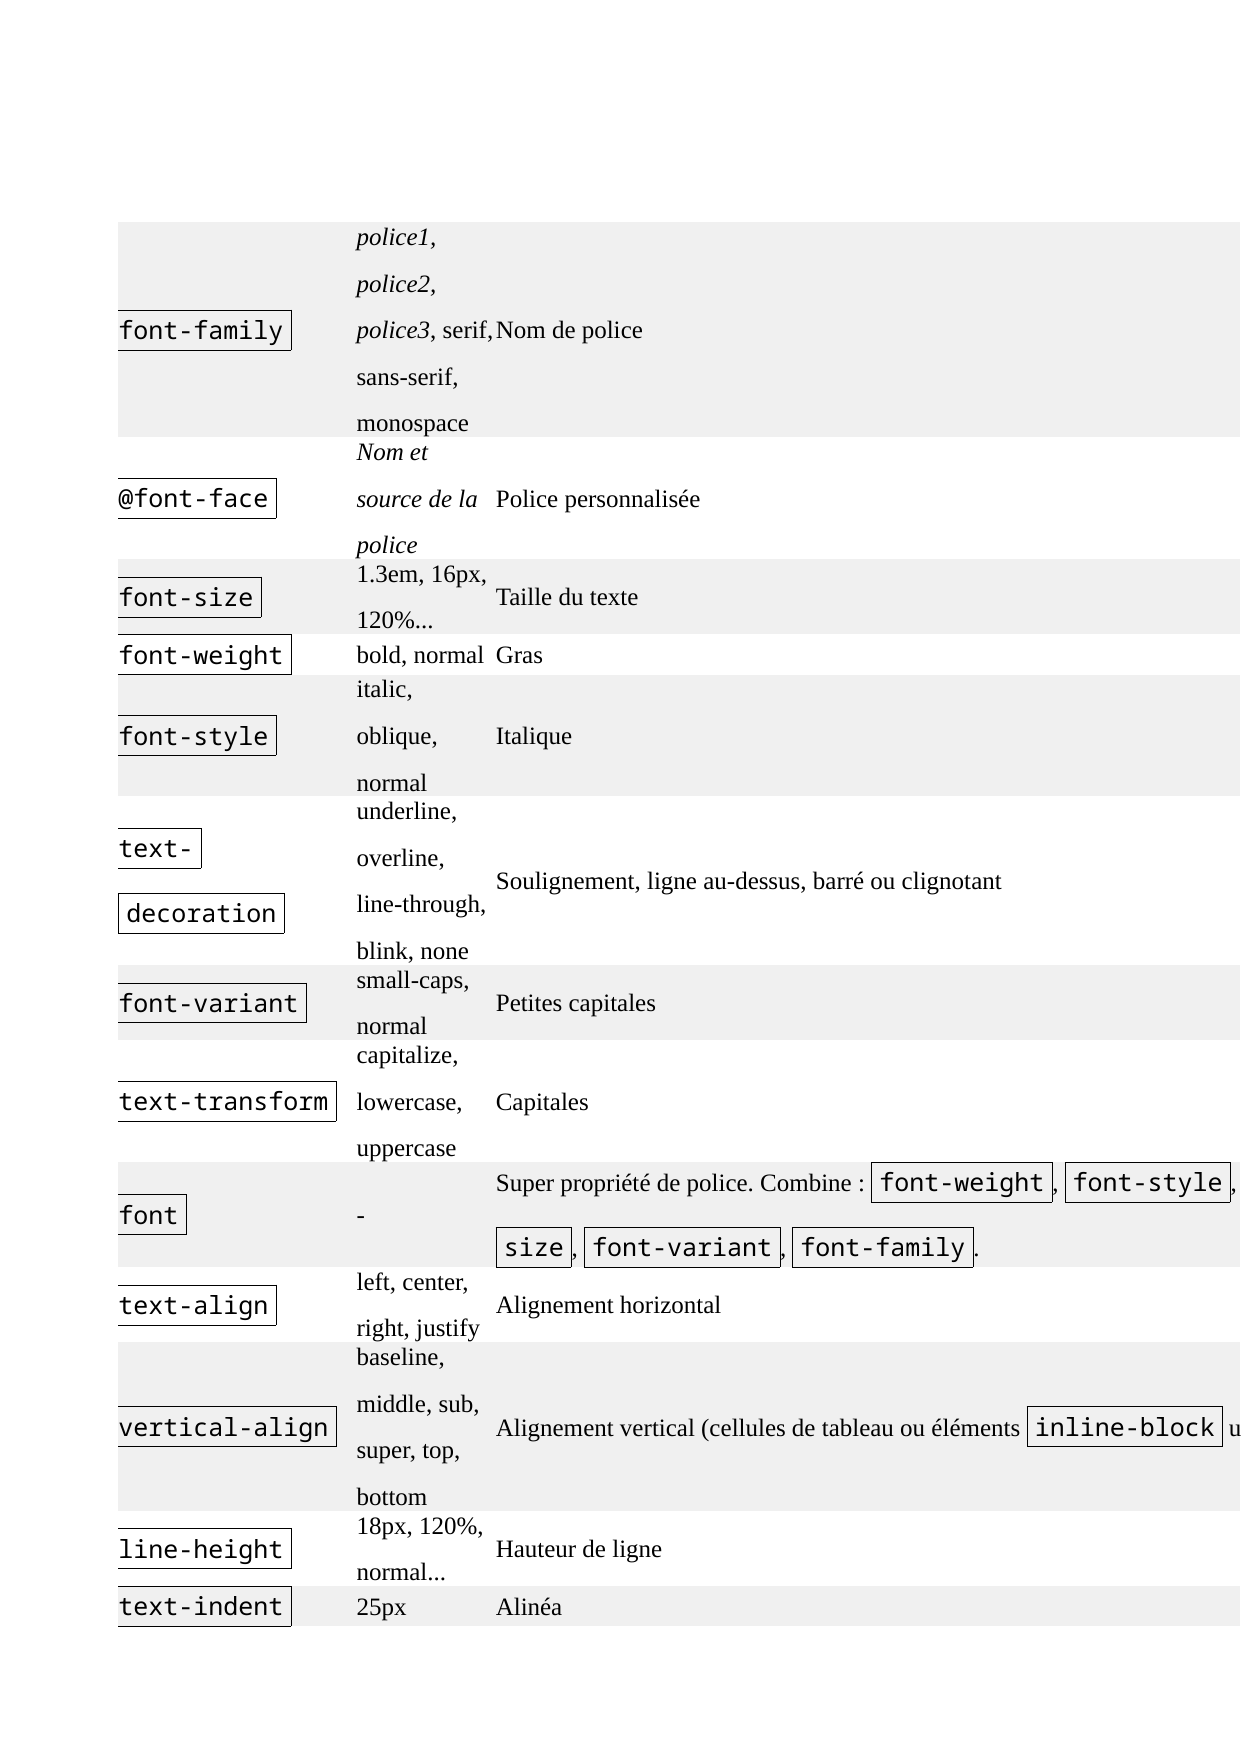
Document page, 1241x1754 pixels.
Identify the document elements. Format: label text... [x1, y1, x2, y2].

table_cell - [356, 1162, 496, 1267]
table_cell Super propriété de police. Combine : font-weight, font-style, font-size, font-variant, font-family. [585, 1228, 780, 1267]
table_cell Police personnalisée [496, 437, 1240, 559]
table_cell 18px, 120%, normal... [356, 1511, 496, 1586]
table_cell baseline, middle, sub, super, top, bottom [356, 1342, 496, 1511]
table_cell text-indent [118, 1587, 291, 1626]
table_cell Super propriété de police. Combine : font-weight, font-style, font-size, font-variant, font-family. [497, 1228, 571, 1267]
table_cell italic, oblique, normal [356, 675, 496, 796]
table_header Propriété [118, 147, 356, 222]
table_cell Super propriété de police. Combine : font-weight, font-style, font-size, font-variant, font-family. [496, 1162, 1240, 1267]
table_cell bold, normal [356, 634, 496, 674]
table_cell Alinéa [496, 1586, 1240, 1626]
table_cell Nom et source de la police [356, 437, 496, 559]
table_cell capitalize, lowercase, uppercase [356, 1040, 496, 1162]
table_cell [292, 1586, 356, 1626]
table_cell [292, 634, 356, 674]
table_cell font [118, 1162, 356, 1267]
table_cell Nom de police [496, 222, 1240, 437]
table_cell Taille du texte [496, 559, 1240, 634]
table_cell Hauteur de ligne [496, 1511, 1240, 1586]
table_cell font-size [118, 559, 356, 634]
table_header Valeurs (exemples) [356, 147, 496, 222]
table_cell Italique [496, 675, 1240, 796]
table_cell Alignement horizontal [496, 1267, 1240, 1342]
table_cell Petites capitales [496, 965, 1240, 1040]
table_cell Alignement vertical (cellules de tableau ou éléments inline-block uniquement) [496, 1342, 1240, 1511]
table_cell left, center, right, justify [356, 1267, 496, 1342]
table_cell Capitales [496, 1040, 1240, 1162]
table_cell police1, police2, police3, serif, sans-serif, monospace [356, 222, 496, 437]
table_cell Gras [496, 634, 1240, 674]
table_header Description [496, 147, 1240, 222]
table_cell text-transform [118, 1040, 356, 1162]
table_cell text-decoration [118, 796, 356, 965]
table_cell Soulignement, ligne au-dessus, barré ou clignotant [496, 796, 1240, 965]
table_cell 25px [356, 1586, 496, 1626]
table_cell vertical-align [118, 1342, 356, 1511]
table_cell font-weight [118, 635, 291, 674]
table_cell font-family [118, 222, 356, 437]
table_cell Super propriété de police. Combine : font-weight, font-style, font-size, font-variant, font-family. [872, 1163, 1052, 1202]
table_cell 1.3em, 16px, 120%... [356, 559, 496, 634]
table_cell @font-face [118, 437, 356, 559]
table_cell font-variant [118, 965, 356, 1040]
table_cell font-style [118, 675, 356, 796]
table_cell underline, overline, line-through, blink, none [356, 796, 496, 965]
table_cell text-align [118, 1267, 356, 1342]
table_cell small-caps, normal [356, 965, 496, 1040]
table_cell Super propriété de police. Combine : font-weight, font-style, font-size, font-variant, font-family. [1066, 1163, 1230, 1202]
table_cell line-height [118, 1511, 356, 1586]
table_cell Super propriété de police. Combine : font-weight, font-style, font-size, font-variant, font-family. [793, 1228, 973, 1267]
